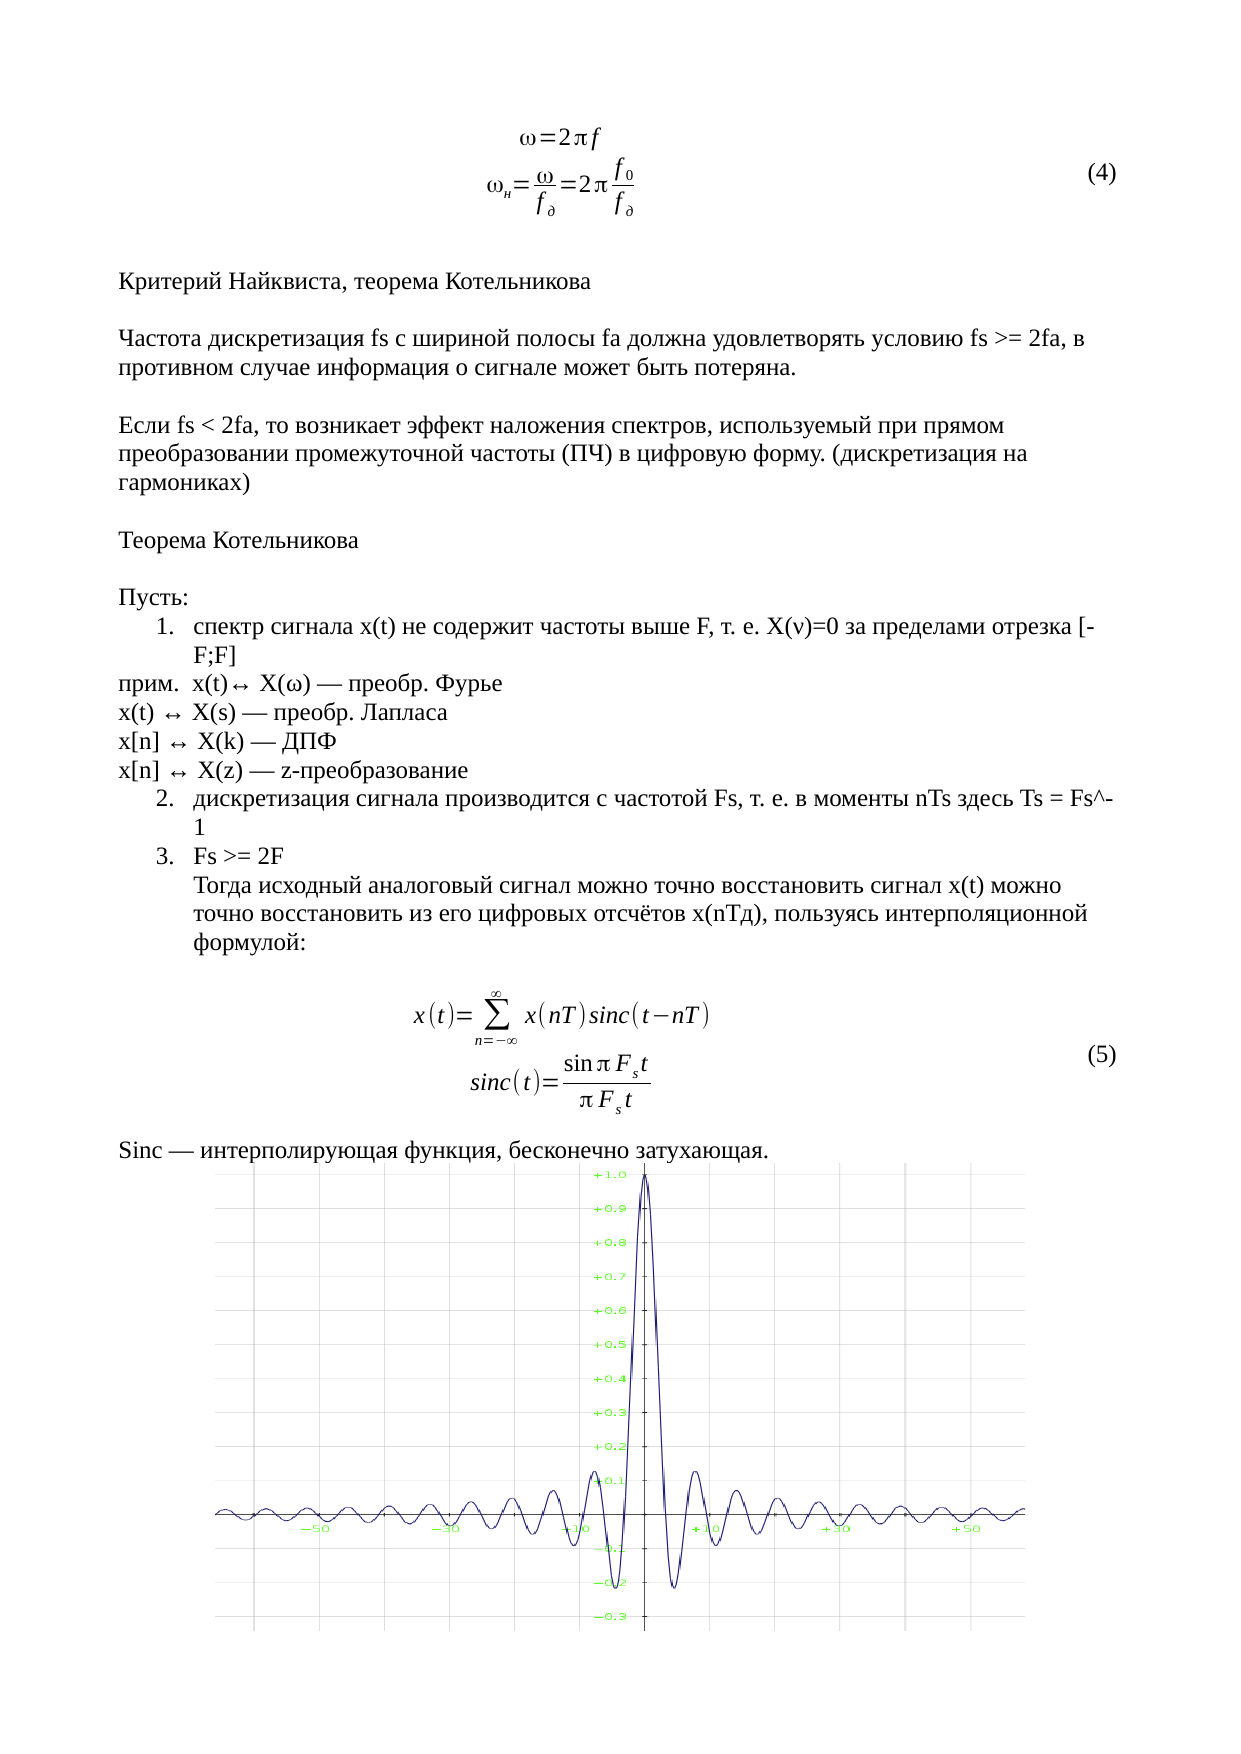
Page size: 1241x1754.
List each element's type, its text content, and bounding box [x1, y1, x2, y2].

table_header [118, 118, 1010, 237]
list Fs >= 2F [156, 841, 1122, 870]
text Критерий Найквиста, теорема Котельникова [118, 266, 1122, 295]
picture [215, 1163, 1026, 1631]
text прим. x(t)↔ X(ω) — преобр. Фурье [118, 668, 1122, 697]
table_header (4) [1010, 118, 1122, 237]
table_header (5) [1010, 985, 1122, 1135]
text Sinc — интерполирующая функция, бесконечно затухающая. [118, 1135, 1122, 1163]
text x[n] ↔ X(k) — ДПФ [118, 726, 1122, 755]
text Теорема Котельникова [118, 525, 1122, 553]
text Частота дискретизация fs с шириной полосы fa должна удовлетворять условию fs >= 2fa, в противном случае информация о сигнале может быть потеряна. [118, 323, 1122, 381]
text x(t) ↔ X(s) — преобр. Лапласа [118, 697, 1122, 726]
text Если fs < 2fa, то возникает эффект наложения спектров, используемый при прямом преобразовании промежуточной частоты (ПЧ) в цифровую форму. (дискретизация на гармониках) [118, 410, 1122, 496]
table_header [118, 985, 1010, 1135]
list спектр сигнала x(t) не содержит частоты выше F, т. е. X(ν)=0 за пределами отрезка [-F;F] [156, 611, 1122, 668]
text Пусть: [118, 582, 1122, 611]
text x[n] ↔ X(z) — z-преобразование [118, 755, 1122, 783]
list Тогда исходный аналоговый сигнал можно точно восстановить сигнал x(t) можно точно восстановить из его цифровых отсчётов x(nTд), пользуясь интерполяционной формулой: [156, 870, 1122, 956]
list дискретизация сигнала производится с частотой Fs, т. е. в моменты nTs здесь Ts = Fs^-1 [156, 783, 1122, 841]
